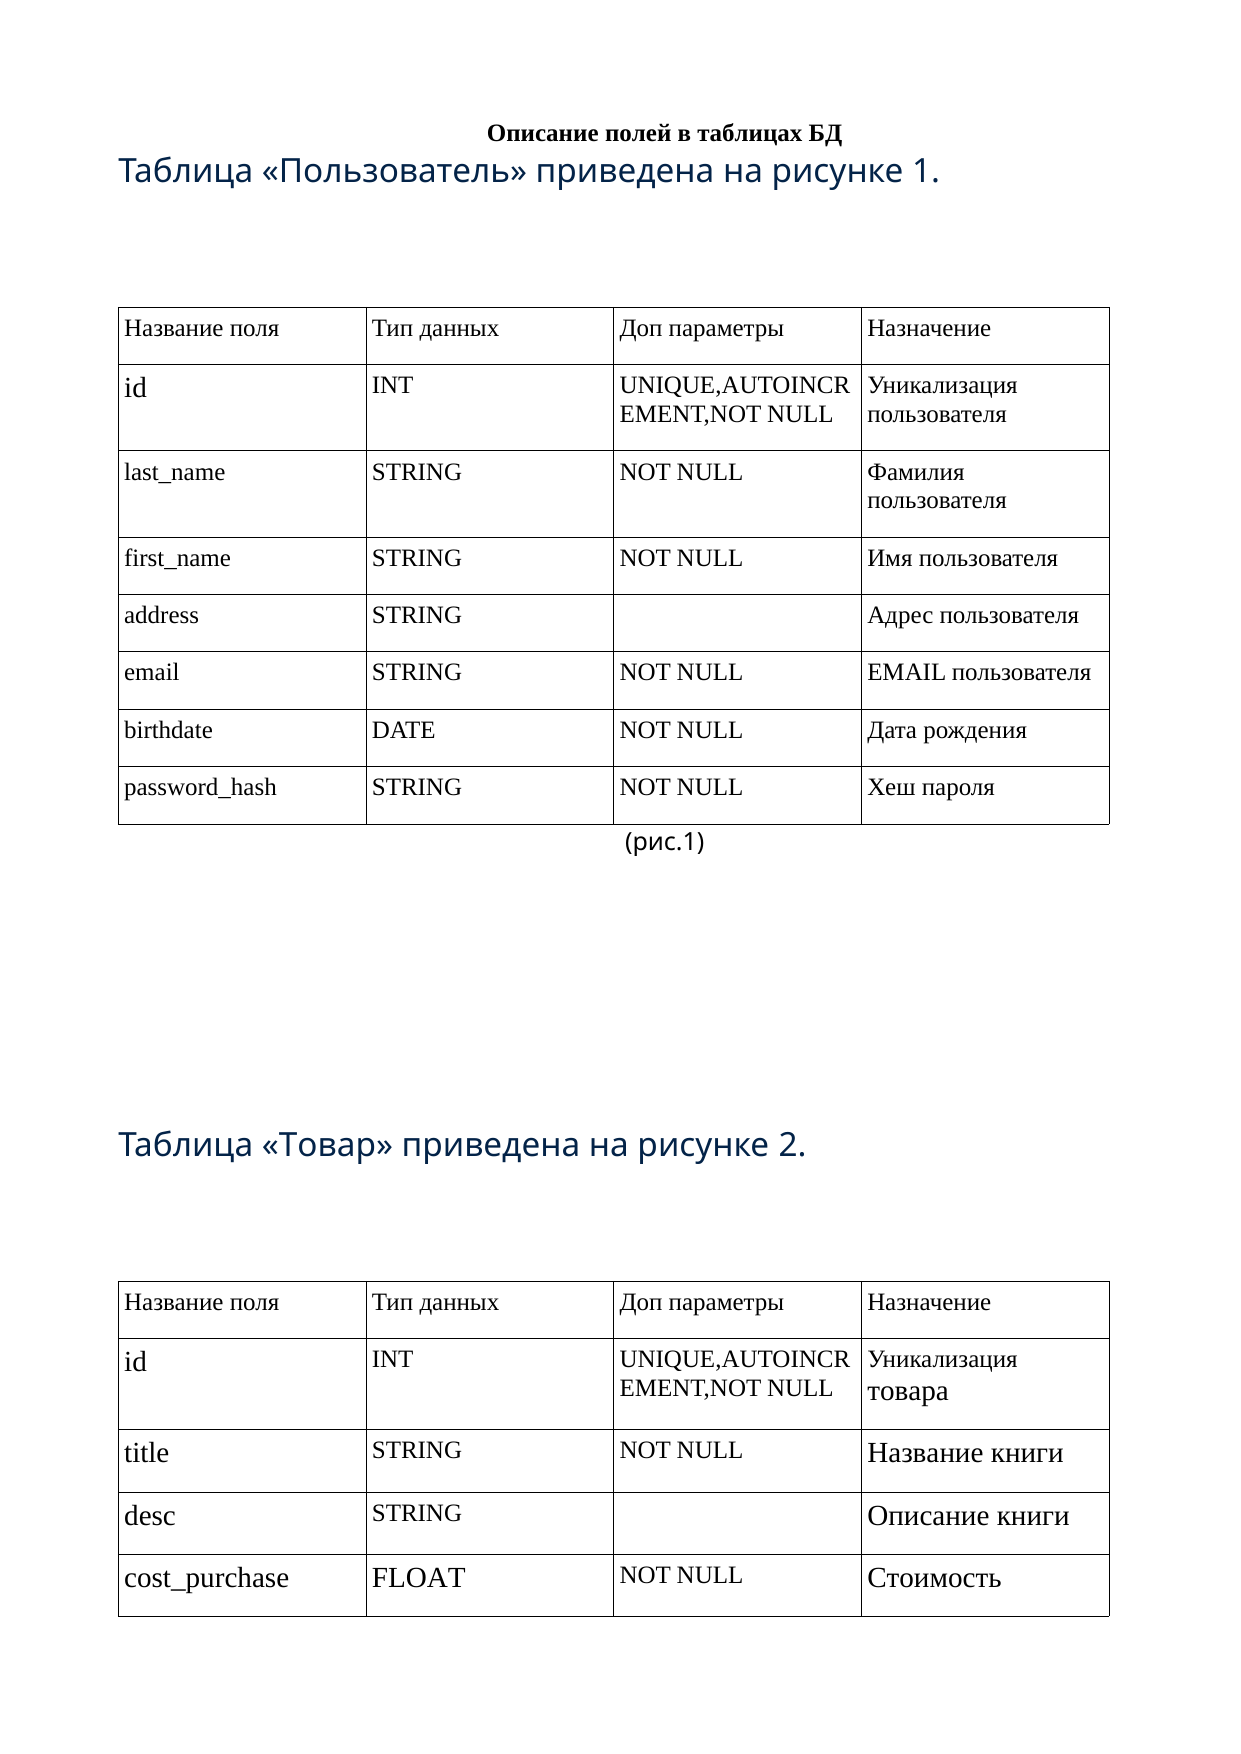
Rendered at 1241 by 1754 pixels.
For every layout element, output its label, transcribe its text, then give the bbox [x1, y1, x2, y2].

table_cell NOT NULL [614, 538, 861, 594]
table_cell STRING [367, 1430, 613, 1491]
table_cell FLOAT [367, 1555, 613, 1616]
table_header Назначение [862, 1282, 1109, 1338]
table_header Название поля [119, 308, 366, 364]
table_cell Описание книги [862, 1493, 1109, 1553]
table_cell STRING [367, 595, 613, 651]
text Таблица «Пользователь» приведена на рисунке 1. [118, 147, 1122, 192]
table_header Доп параметры [614, 1282, 861, 1338]
table_cell EMAIL пользователя [862, 652, 1109, 709]
table_cell address [119, 595, 366, 651]
table_cell id [119, 1339, 366, 1429]
table_cell Стоимость [862, 1555, 1109, 1616]
table_cell NOT NULL [614, 451, 861, 536]
table_cell INT [367, 1339, 613, 1429]
table_cell Уникализация товара [862, 1339, 1109, 1429]
table_cell last_name [119, 451, 366, 536]
table_header Тип данных [367, 1282, 613, 1338]
table_cell DATE [367, 710, 613, 766]
table_header Доп параметры [614, 308, 861, 364]
table_cell NOT NULL [614, 652, 861, 709]
table_cell Имя пользователя [862, 538, 1109, 594]
table_cell NOT NULL [614, 767, 861, 823]
table_cell Дата рождения [862, 710, 1109, 766]
table_cell id [119, 365, 366, 450]
table_cell STRING [367, 652, 613, 709]
table_header Название поля [119, 1282, 366, 1338]
table_cell NOT NULL [614, 710, 861, 766]
table_cell Название книги [862, 1430, 1109, 1491]
table_cell STRING [367, 451, 613, 536]
table_cell desc [119, 1493, 366, 1553]
table_cell STRING [367, 767, 613, 823]
table_cell UNIQUE,AUTOINCREMENT,NOT NULL [614, 1339, 861, 1429]
table_cell title [119, 1430, 366, 1491]
table_header Назначение [862, 308, 1109, 364]
text (рис.1) [118, 824, 1122, 858]
table_cell Фамилия пользователя [862, 451, 1109, 536]
table_header Тип данных [367, 308, 613, 364]
table_cell [614, 595, 861, 651]
table_cell Хеш пароля [862, 767, 1109, 823]
text Таблица «Товар» приведена на рисунке 2. [118, 1121, 1122, 1166]
table_cell cost_purchase [119, 1555, 366, 1616]
table_cell STRING [367, 1493, 613, 1553]
table_cell first_name [119, 538, 366, 594]
table_cell NOT NULL [614, 1430, 861, 1491]
text Описание полей в таблицах БД [118, 118, 1122, 147]
table_cell NOT NULL [614, 1555, 861, 1616]
table_cell email [119, 652, 366, 709]
table_cell UNIQUE,AUTOINCREMENT,NOT NULL [614, 365, 861, 450]
table_cell birthdate [119, 710, 366, 766]
table_cell STRING [367, 538, 613, 594]
table_cell Адрес пользователя [862, 595, 1109, 651]
table_cell INT [367, 365, 613, 450]
table_cell password_hash [119, 767, 366, 823]
table_cell [614, 1493, 861, 1553]
table_cell Уникализация пользователя [862, 365, 1109, 450]
